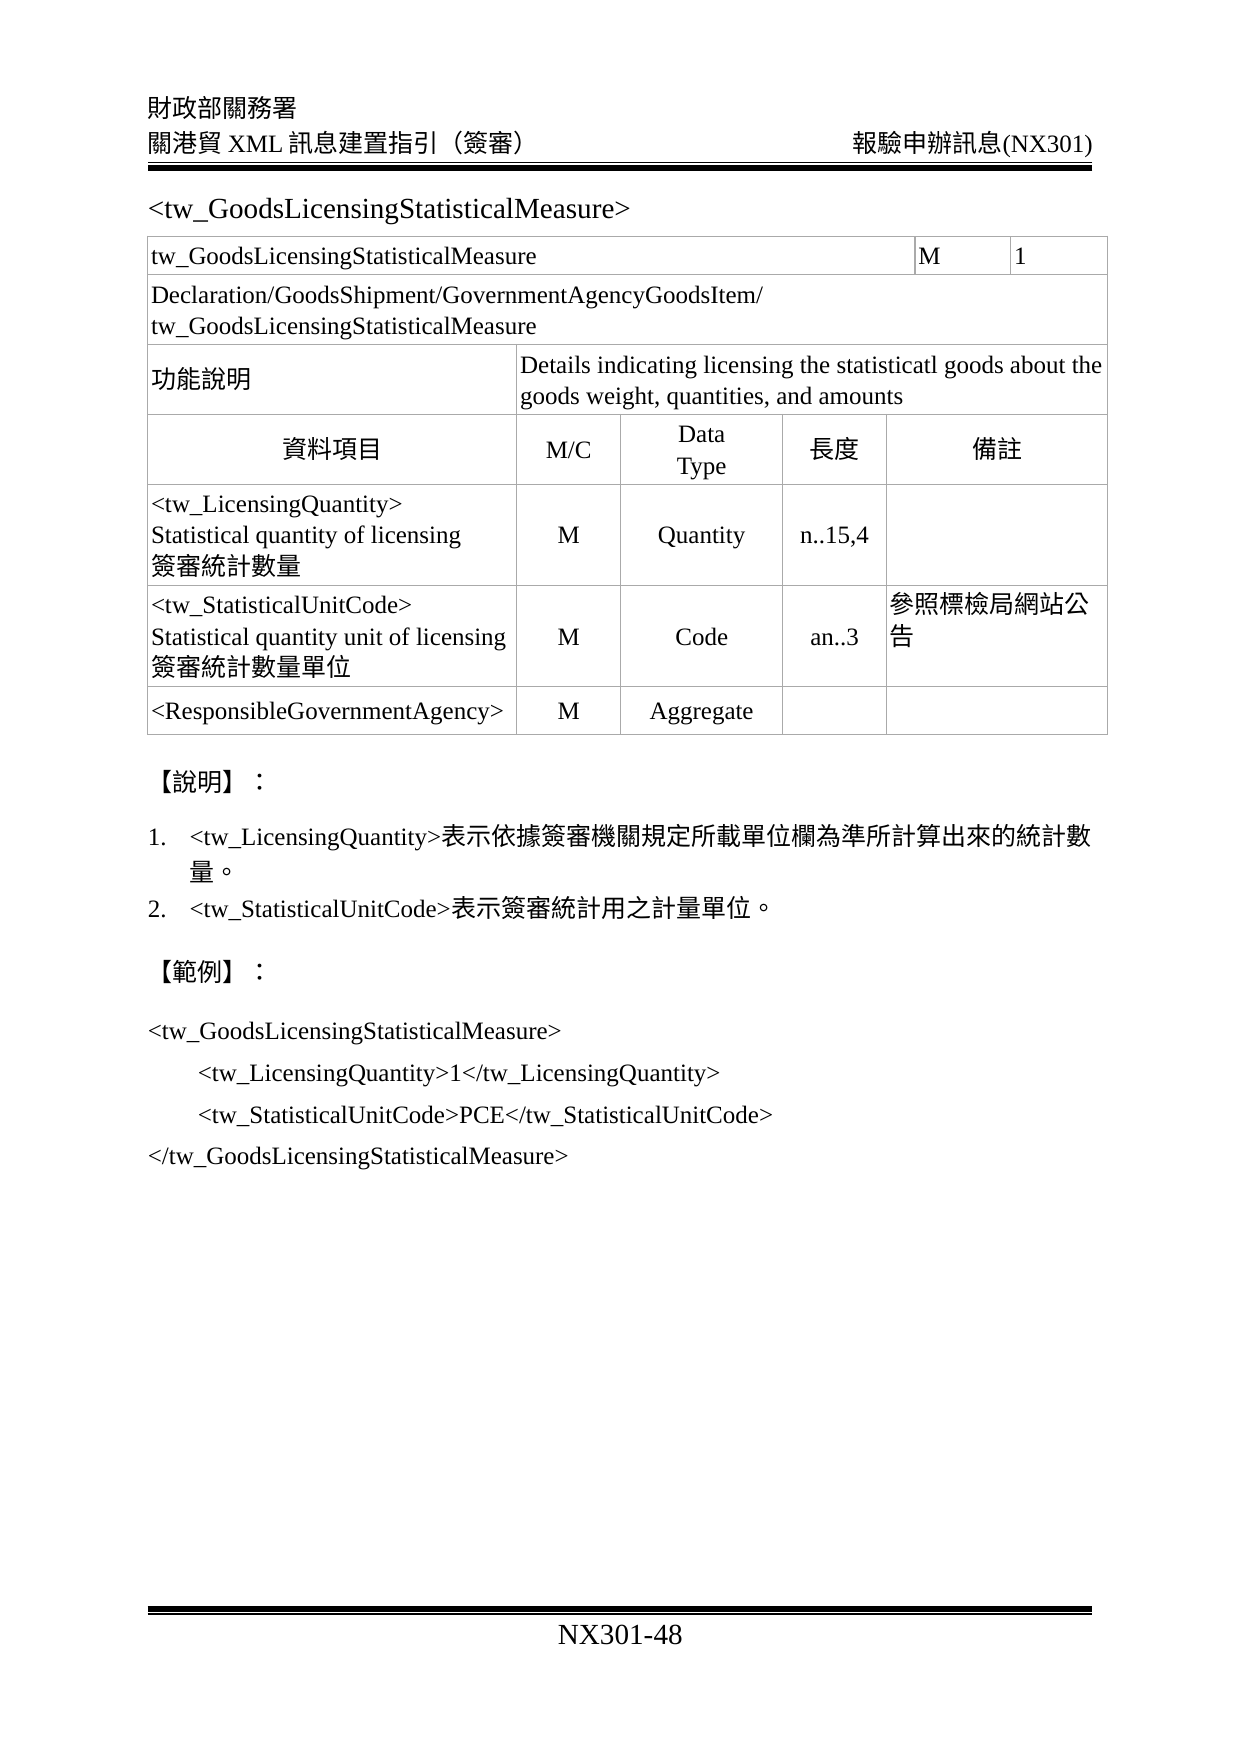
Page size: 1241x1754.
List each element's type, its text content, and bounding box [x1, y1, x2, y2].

table_cell 功能說明 [148, 345, 516, 414]
table_cell <tw_StatisticalUnitCode> Statistical quantity unit of licensing 簽審統計數量單位 [148, 586, 516, 686]
table_cell M [517, 586, 620, 686]
table_cell M [517, 485, 620, 584]
table_cell <tw_LicensingQuantity> Statistical quantity of licensing 簽審統計數量 [148, 485, 516, 584]
table_cell Details indicating licensing the statisticatl goods about the goods weight, quantities, and amounts [517, 345, 1107, 414]
table_cell Code [621, 586, 782, 686]
table_cell Quantity [621, 485, 782, 584]
table_header 1 [1011, 237, 1107, 274]
subtitle <tw_GoodsLicensingStatisticalMeasure> [148, 177, 1092, 229]
subtitle </tw_GoodsLicensingStatisticalMeasure> [148, 1131, 1092, 1173]
table_cell an..3 [783, 586, 886, 686]
table_cell <ResponsibleGovernmentAgency> [148, 687, 516, 734]
table_cell 資料項目 [148, 415, 516, 483]
table_cell n..15,4 [783, 485, 886, 584]
text 【範例】： [148, 940, 1092, 992]
table_cell 長度 [783, 415, 886, 483]
table_cell Data Type [621, 415, 782, 483]
table_cell M [517, 687, 620, 734]
subtitle <tw_StatisticalUnitCode>PCE</tw_StatisticalUnitCode> [148, 1090, 1092, 1131]
table_cell Declaration/GoodsShipment/GovernmentAgencyGoodsItem/tw_GoodsLicensingStatisticalMeasure [148, 275, 1107, 344]
table_header M [916, 237, 1010, 274]
list <tw_StatisticalUnitCode>表示簽審統計用之計量單位。 [148, 889, 1092, 925]
text 【說明】： [148, 750, 1092, 802]
table_header tw_GoodsLicensingStatisticalMeasure [148, 237, 914, 274]
table_cell [783, 687, 886, 734]
table_cell M/C [517, 415, 620, 483]
table_cell 參照標檢局網站公告 [887, 586, 1107, 686]
table_cell [887, 687, 1107, 734]
table_cell [887, 485, 1107, 584]
subtitle <tw_LicensingQuantity>1</tw_LicensingQuantity> [148, 1048, 1092, 1090]
table_cell Aggregate [621, 687, 782, 734]
table_cell 備註 [887, 415, 1107, 483]
list <tw_LicensingQuantity>表示依據簽審機關規定所載單位欄為準所計算出來的統計數量。 [148, 816, 1092, 889]
subtitle <tw_GoodsLicensingStatisticalMeasure> [148, 1006, 1092, 1048]
